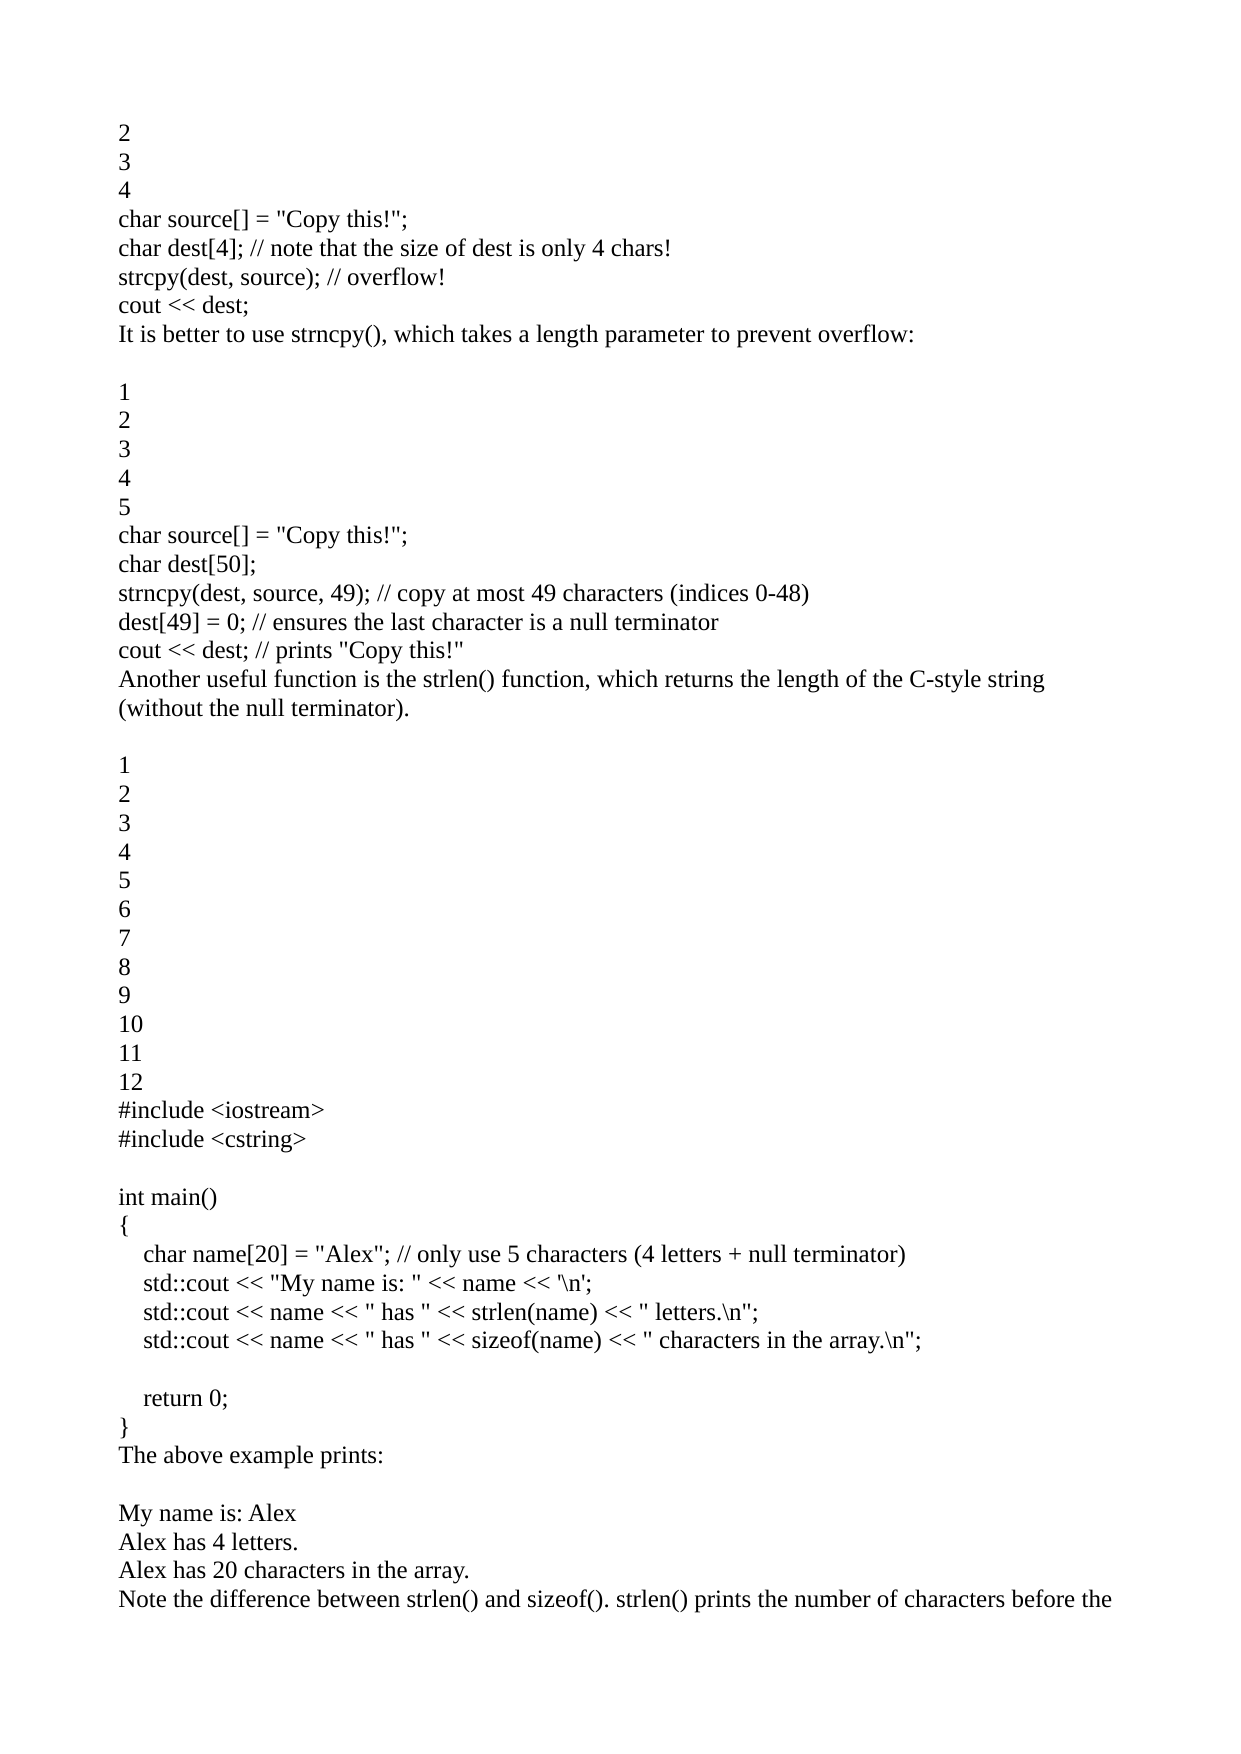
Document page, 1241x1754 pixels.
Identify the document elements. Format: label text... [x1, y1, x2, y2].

text 3 [118, 808, 1122, 837]
text 2 [118, 406, 1122, 434]
text cout << dest; [118, 291, 1122, 319]
text 3 [118, 147, 1122, 176]
text char dest[4]; // note that the size of dest is only 4 chars! [118, 233, 1122, 262]
text Note the difference between strlen() and sizeof(). strlen() prints the number of characters before the [118, 1584, 1122, 1613]
text 4 [118, 463, 1122, 492]
text 9 [118, 981, 1122, 1009]
text 4 [118, 837, 1122, 866]
text 4 [118, 176, 1122, 204]
text #include <iostream> [118, 1096, 1122, 1124]
text int main() [118, 1182, 1122, 1211]
text 8 [118, 952, 1122, 981]
text std::cout << "My name is: " << name << '\n'; [118, 1268, 1122, 1297]
text char source[] = "Copy this!"; [118, 521, 1122, 549]
text std::cout << name << " has " << sizeof(name) << " characters in the array.\n"; [118, 1326, 1122, 1354]
text strcpy(dest, source); // overflow! [118, 262, 1122, 291]
text 2 [118, 118, 1122, 147]
text 1 [118, 377, 1122, 406]
text dest[49] = 0; // ensures the last character is a null terminator [118, 607, 1122, 636]
text The above example prints: [118, 1441, 1122, 1469]
text } [118, 1412, 1122, 1441]
text 7 [118, 923, 1122, 952]
text strncpy(dest, source, 49); // copy at most 49 characters (indices 0-48) [118, 578, 1122, 607]
text 6 [118, 894, 1122, 923]
text Another useful function is the strlen() function, which returns the length of the C-style string (without the null terminator). [118, 664, 1122, 722]
text 5 [118, 492, 1122, 521]
text 11 [118, 1038, 1122, 1067]
text 10 [118, 1009, 1122, 1038]
text 12 [118, 1067, 1122, 1096]
text My name is: Alex [118, 1498, 1122, 1527]
text It is better to use strncpy(), which takes a length parameter to prevent overflow: [118, 319, 1122, 348]
text char source[] = "Copy this!"; [118, 204, 1122, 233]
text 3 [118, 434, 1122, 463]
text std::cout << name << " has " << strlen(name) << " letters.\n"; [118, 1297, 1122, 1326]
text 1 [118, 751, 1122, 779]
text 5 [118, 866, 1122, 894]
text Alex has 20 characters in the array. [118, 1556, 1122, 1584]
text #include <cstring> [118, 1124, 1122, 1153]
text char dest[50]; [118, 549, 1122, 578]
text Alex has 4 letters. [118, 1527, 1122, 1556]
text cout << dest; // prints "Copy this!" [118, 636, 1122, 664]
text 2 [118, 779, 1122, 808]
text return 0; [118, 1383, 1122, 1412]
text { [118, 1211, 1122, 1239]
text char name[20] = "Alex"; // only use 5 characters (4 letters + null terminator) [118, 1239, 1122, 1268]
